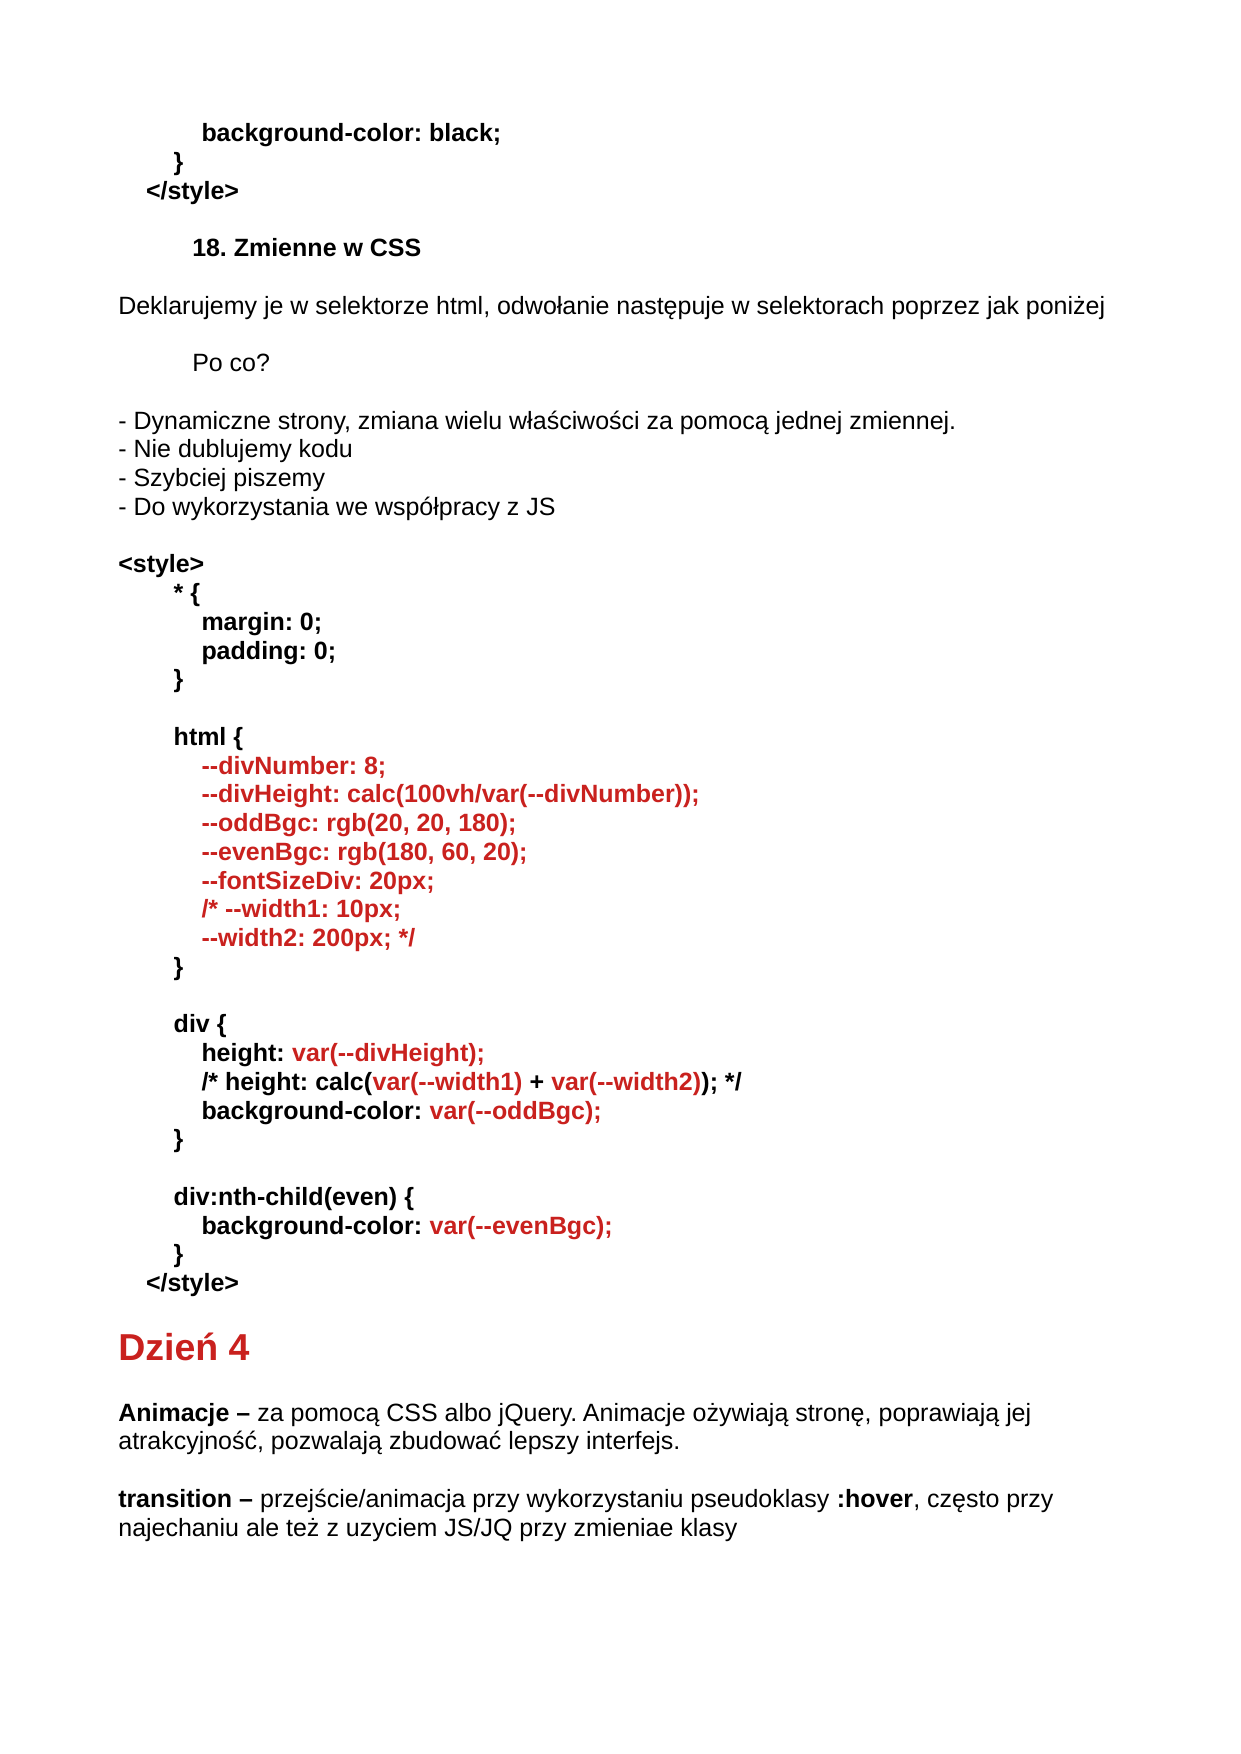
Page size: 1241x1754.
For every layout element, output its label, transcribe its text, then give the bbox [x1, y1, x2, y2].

text margin: 0; [118, 607, 1122, 636]
text div:nth-child(even) { [118, 1182, 1122, 1211]
text --divNumber: 8; [118, 751, 1122, 779]
text html { [118, 722, 1122, 751]
text * { [118, 578, 1122, 607]
text 18. Zmienne w CSS [118, 233, 1122, 262]
text - Szybciej piszemy [118, 463, 1122, 492]
text <style> [118, 549, 1122, 578]
text div { [118, 1009, 1122, 1038]
text </style> [118, 1268, 1122, 1297]
text } [118, 147, 1122, 176]
text padding: 0; [118, 636, 1122, 664]
text --oddBgc: rgb(20, 20, 180); [118, 808, 1122, 837]
text - Nie dublujemy kodu [118, 434, 1122, 463]
text - Dynamiczne strony, zmiana wielu właściwości za pomocą jednej zmiennej. [118, 406, 1122, 434]
text /* --width1: 10px; [118, 894, 1122, 923]
text Deklarujemy je w selektorze html, odwołanie następuje w selektorach poprzez jak poniżej [118, 291, 1122, 319]
text --width2: 200px; */ [118, 923, 1122, 952]
text } [118, 1239, 1122, 1268]
text --fontSizeDiv: 20px; [118, 866, 1122, 894]
text - Do wykorzystania we współpracy z JS [118, 492, 1122, 521]
text } [118, 1124, 1122, 1153]
text } [118, 664, 1122, 693]
text Dzień 4 [118, 1326, 1122, 1369]
text background-color: black; [118, 118, 1122, 147]
text Po co? [118, 348, 1122, 377]
text background-color: var(--oddBgc); [118, 1096, 1122, 1124]
text transition – przejście/animacja przy wykorzystaniu pseudoklasy :hover, często przy najechaniu ale też z uzyciem JS/JQ przy zmieniae klasy [118, 1484, 1122, 1541]
text --evenBgc: rgb(180, 60, 20); [118, 837, 1122, 866]
text Animacje – za pomocą CSS albo jQuery. Animacje ożywiają stronę, poprawiają jej atrakcyjność, pozwalają zbudować lepszy interfejs. [118, 1397, 1122, 1455]
text background-color: var(--evenBgc); [118, 1211, 1122, 1239]
text height: var(--divHeight); [118, 1038, 1122, 1067]
text /* height: calc(var(--width1) + var(--width2)); */ [118, 1067, 1122, 1096]
text --divHeight: calc(100vh/var(--divNumber)); [118, 779, 1122, 808]
text } [118, 952, 1122, 981]
text </style> [118, 176, 1122, 204]
